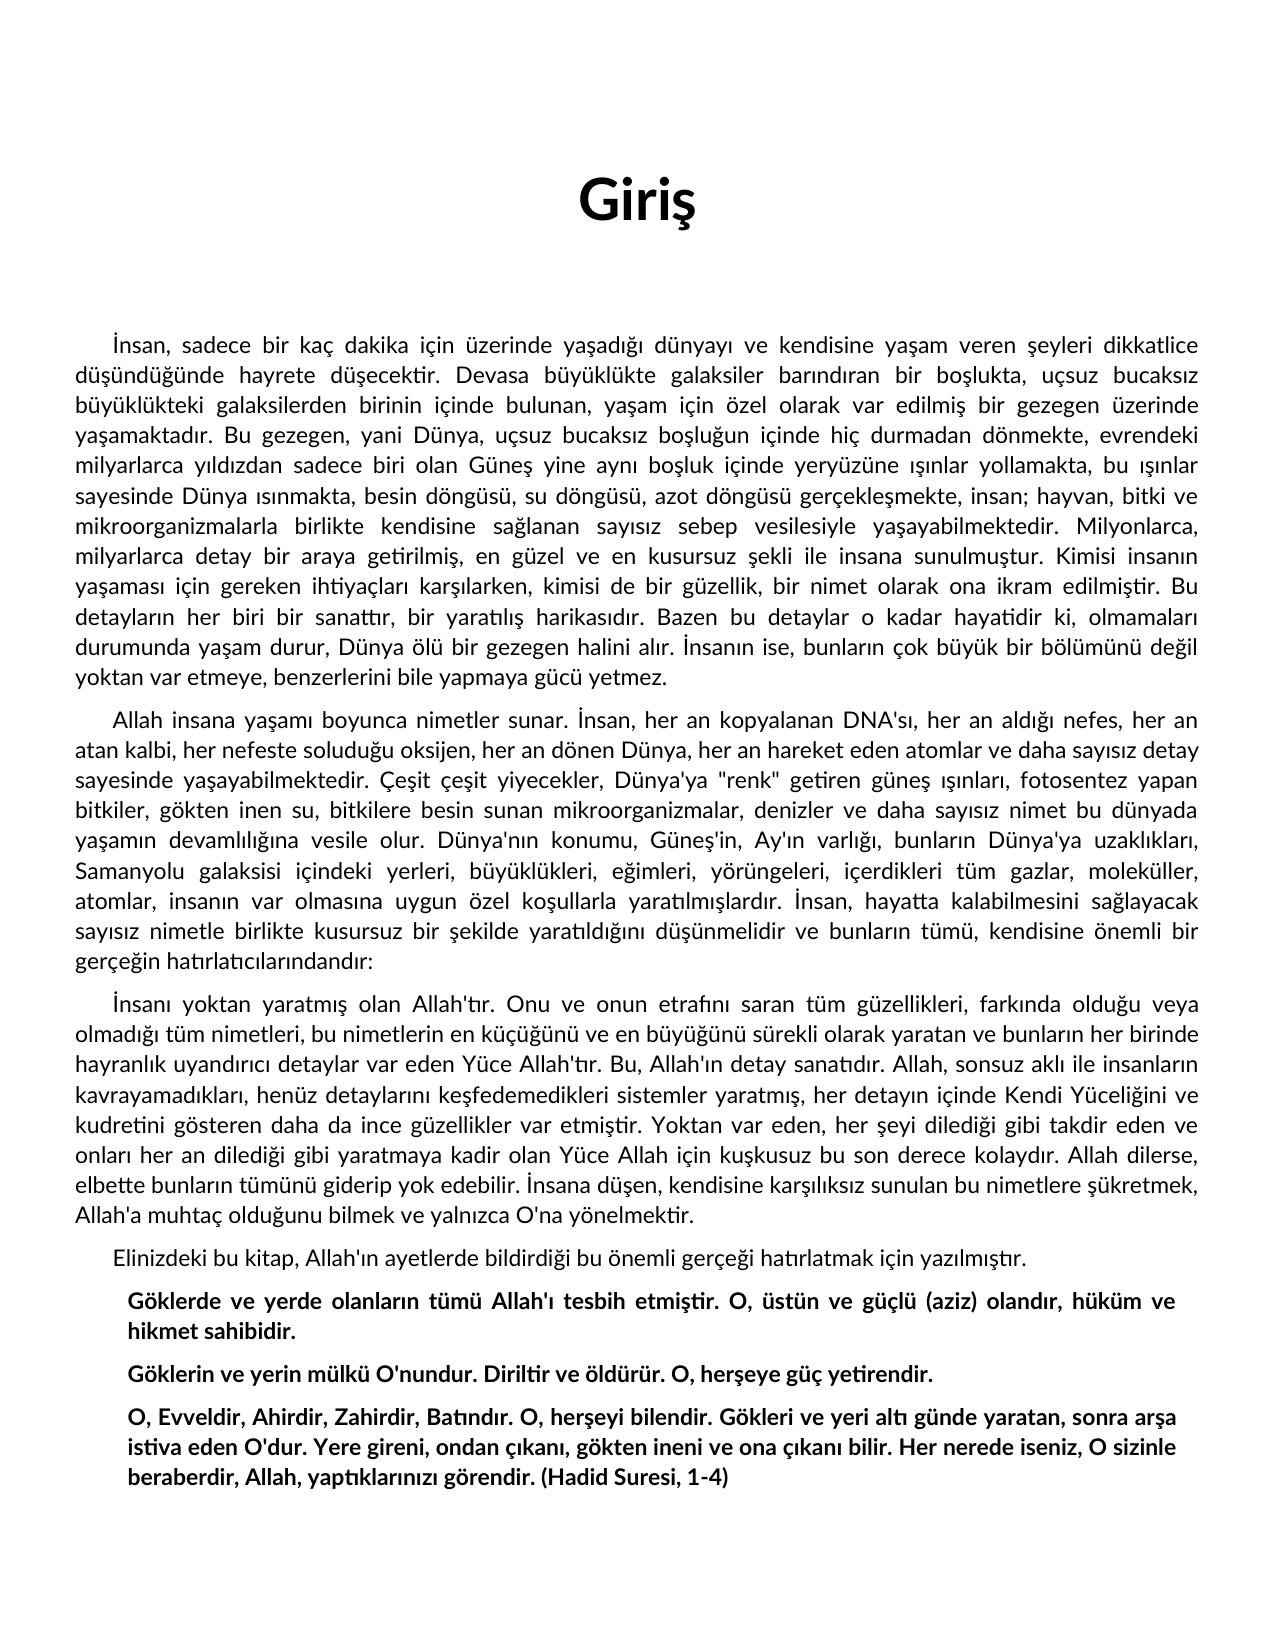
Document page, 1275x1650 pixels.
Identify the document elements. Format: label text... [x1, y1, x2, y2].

subtitle Giriş [75, 162, 1200, 232]
text Göklerin ve yerin mülkü O'nundur. Diriltir ve öldürür. O, herşeye güç yetirendir. [127, 1359, 1177, 1387]
text Elinizdeki bu kitap, Allah'ın ayetlerde bildirdiği bu önemli gerçeği hatırlatmak için yazılmıştır. [75, 1244, 1200, 1271]
text İnsanı yoktan yaratmış olan Allah'tır. Onu ve onun etrafını saran tüm güzellikleri, farkında olduğu veya olmadığı tüm nimetleri, bu nimetlerin en küçüğünü ve en büyüğünü sürekli olarak yaratan ve bunların her birinde hayranlık uyandırıcı detaylar var eden Yüce Allah'tır. Bu, Allah'ın detay sanatıdır. Allah, sonsuz aklı ile insanların kavrayamadıkları, henüz detaylarını keşfedemedikleri sistemler yaratmış, her detayın içinde Kendi Yüceliğini ve kudretini gösteren daha da ince güzellikler var etmiştir. Yoktan var eden, her şeyi dilediği gibi takdir eden ve onları her an dilediği gibi yaratmaya kadir olan Yüce Allah için kuşkusuz bu son derece kolaydır. Allah dilerse, elbette bunların tümünü giderip yok edebilir. İnsana düşen, kendisine karşılıksız sunulan bu nimetlere şükretmek, Allah'a muhtaç olduğunu bilmek ve yalnızca O'na yönelmektir. [75, 990, 1200, 1229]
text Allah insana yaşamı boyunca nimetler sunar. İnsan, her an kopyalanan DNA'sı, her an aldığı nefes, her an atan kalbi, her nefeste soluduğu oksijen, her an dönen Dünya, her an hareket eden atomlar ve daha sayısız detay sayesinde yaşayabilmektedir. Çeşit çeşit yiyecekler, Dünya'ya "renk" getiren güneş ışınları, fotosentez yapan bitkiler, gökten inen su, bitkilere besin sunan mikroorganizmalar, denizler ve daha sayısız nimet bu dünyada yaşamın devamlılığına vesile olur. Dünya'nın konumu, Güneş'in, Ay'ın varlığı, bunların Dünya'ya uzaklıkları, Samanyolu galaksisi içindeki yerleri, büyüklükleri, eğimleri, yörüngeleri, içerdikleri tüm gazlar, moleküller, atomlar, insanın var olmasına uygun özel koşullarla yaratılmışlardır. İnsan, hayatta kalabilmesini sağlayacak sayısız nimetle birlikte kusursuz bir şekilde yaratıldığını düşünmelidir ve bunların tümü, kendisine önemli bir gerçeğin hatırlatıcılarındandır: [75, 705, 1200, 974]
text Göklerde ve yerde olanların tümü Allah'ı tesbih etmiştir. O, üstün ve güçlü (aziz) olandır, hüküm ve hikmet sahibidir. [127, 1287, 1177, 1344]
text O, Evveldir, Ahirdir, Zahirdir, Batındır. O, herşeyi bilendir. Gökleri ve yeri altı günde yaratan, sonra arşa istiva eden O'dur. Yere gireni, ondan çıkanı, gökten ineni ve ona çıkanı bilir. Her nerede iseniz, O sizinle beraberdir, Allah, yaptıklarınızı görendir. (Hadid Suresi, 1-4) [127, 1402, 1177, 1490]
text İnsan, sadece bir kaç dakika için üzerinde yaşadığı dünyayı ve kendisine yaşam veren şeyleri dikkatlice düşündüğünde hayrete düşecektir. Devasa büyüklükte galaksiler barındıran bir boşlukta, uçsuz bucaksız büyüklükteki galaksilerden birinin içinde bulunan, yaşam için özel olarak var edilmiş bir gezegen üzerinde yaşamaktadır. Bu gezegen, yani Dünya, uçsuz bucaksız boşluğun içinde hiç durmadan dönmekte, evrendeki milyarlarca yıldızdan sadece biri olan Güneş yine aynı boşluk içinde yeryüzüne ışınlar yollamakta, bu ışınlar sayesinde Dünya ısınmakta, besin döngüsü, su döngüsü, azot döngüsü gerçekleşmekte, insan; hayvan, bitki ve mikroorganizmalarla birlikte kendisine sağlanan sayısız sebep vesilesiyle yaşayabilmektedir. Milyonlarca, milyarlarca detay bir araya getirilmiş, en güzel ve en kusursuz şekli ile insana sunulmuştur. Kimisi insanın yaşaması için gereken ihtiyaçları karşılarken, kimisi de bir güzellik, bir nimet olarak ona ikram edilmiştir. Bu detayların her biri bir sanattır, bir yaratılış harikasıdır. Bazen bu detaylar o kadar hayatidir ki, olmamaları durumunda yaşam durur, Dünya ölü bir gezegen halini alır. İnsanın ise, bunların çok büyük bir bölümünü değil yoktan var etmeye, benzerlerini bile yapmaya gücü yetmez. [75, 330, 1200, 690]
